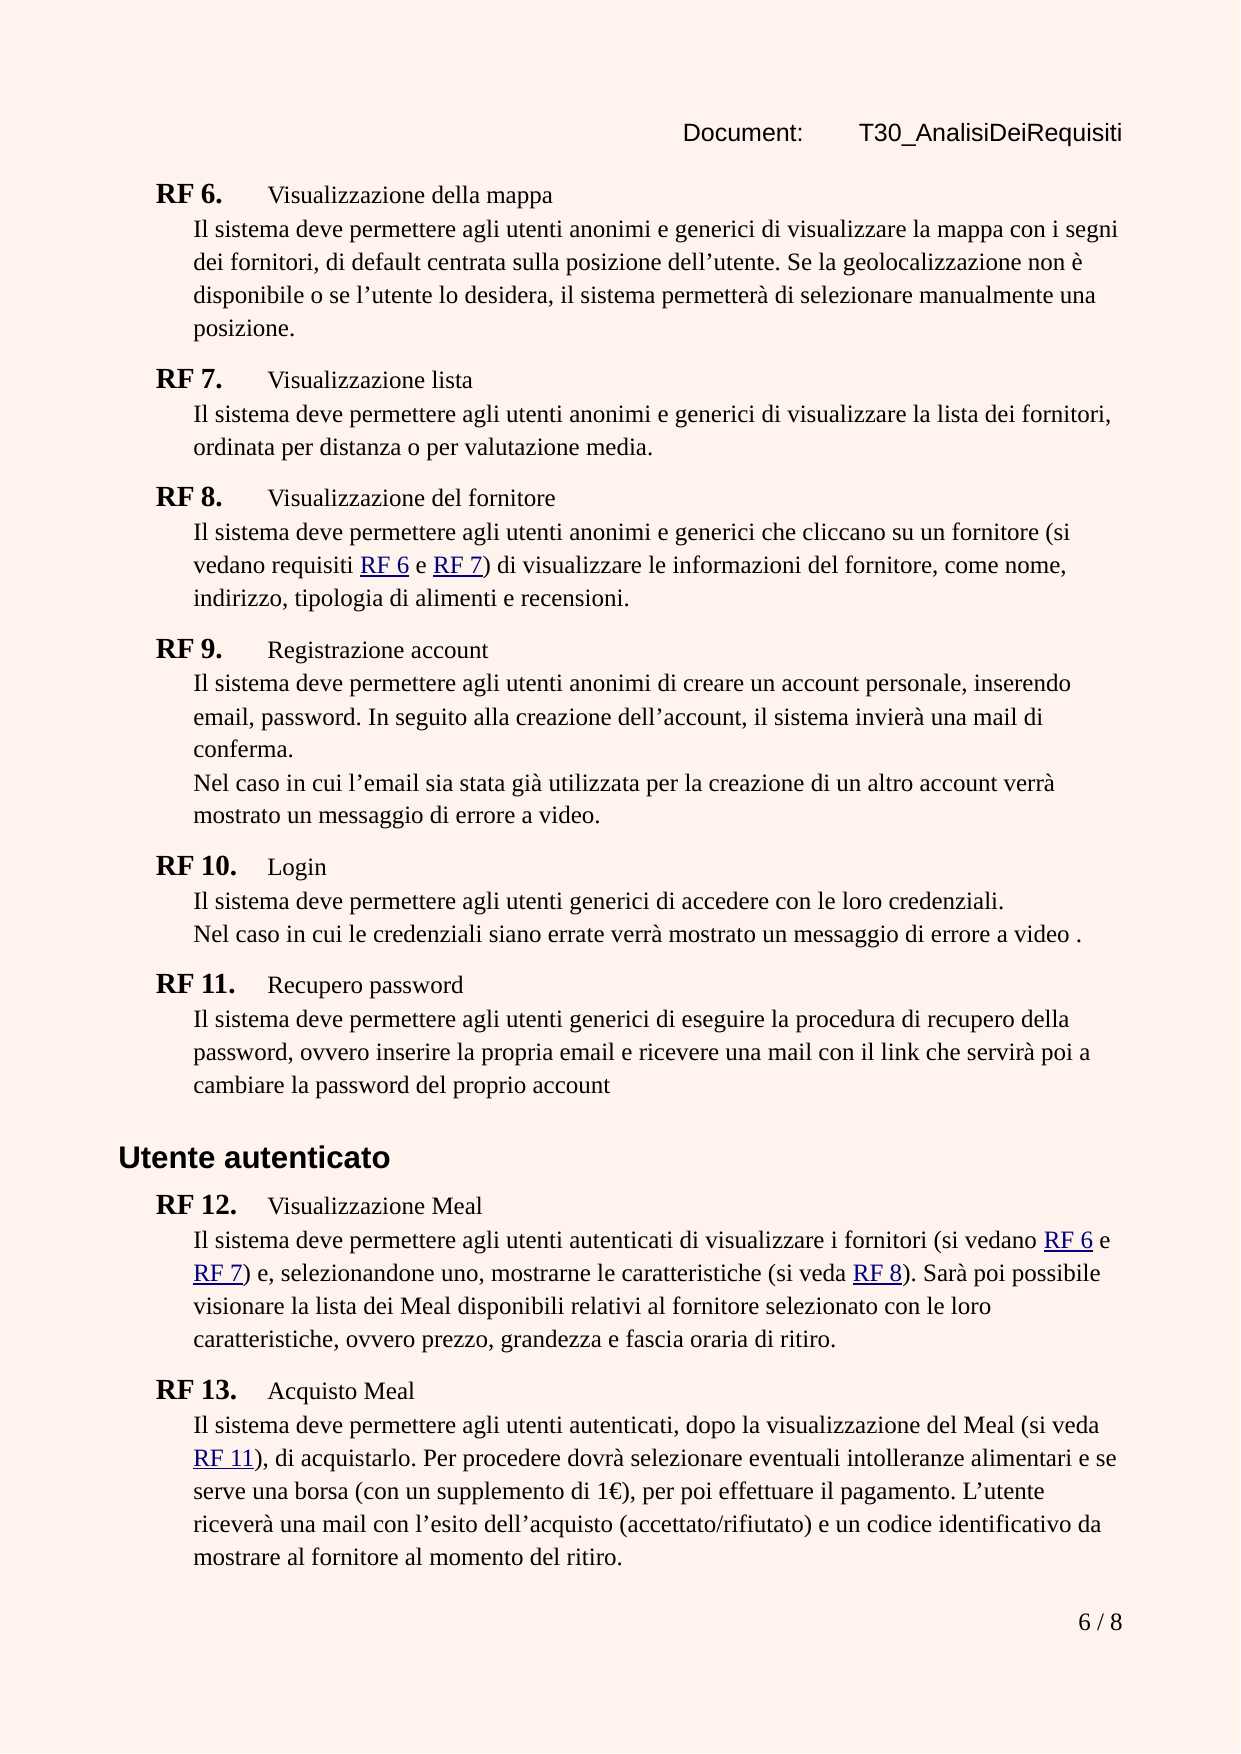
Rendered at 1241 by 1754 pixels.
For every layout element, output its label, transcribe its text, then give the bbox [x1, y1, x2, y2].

list Login Il sistema deve permettere agli utenti generici di accedere con le loro credenziali. Nel caso in cui le credenziali siano errate verrà mostrato un messaggio di errore a video . [156, 848, 1122, 948]
list Visualizzazione del fornitore Il sistema deve permettere agli utenti anonimi e generici che cliccano su un fornitore (si vedano requisiti RF 6 e RF 7) di visualizzare le informazioni del fornitore, come nome, indirizzo, tipologia di alimenti e recensioni. [156, 479, 1122, 612]
list Visualizzazione della mappa Il sistema deve permettere agli utenti anonimi e generici di visualizzare la mappa con i segni dei fornitori, di default centrata sulla posizione dell’utente. Se la geolocalizzazione non è disponibile o se l’utente lo desidera, il sistema permetterà di selezionare manualmente una posizione. [156, 176, 1122, 342]
list Visualizzazione Meal Il sistema deve permettere agli utenti autenticati di visualizzare i fornitori (si vedano RF 6 e RF 7) e, selezionandone uno, mostrarne le caratteristiche (si veda RF 8). Sarà poi possibile visionare la lista dei Meal disponibili relativi al fornitore selezionato con le loro caratteristiche, ovvero prezzo, grandezza e fascia oraria di ritiro. [156, 1187, 1122, 1353]
list Visualizzazione lista Il sistema deve permettere agli utenti anonimi e generici di visualizzare la lista dei fornitori, ordinata per distanza o per valutazione media. [156, 361, 1122, 460]
list Recupero password Il sistema deve permettere agli utenti generici di eseguire la procedura di recupero della password, ovvero inserire la propria email e ricevere una mail con il link che servirà poi a cambiare la password del proprio account [156, 967, 1122, 1099]
list Registrazione account Il sistema deve permettere agli utenti anonimi di creare un account personale, inserendo email, password. In seguito alla creazione dell’account, il sistema invierà una mail di conferma. Nel caso in cui l’email sia stata già utilizzata per la creazione di un altro account verrà mostrato un messaggio di errore a video. [156, 631, 1122, 829]
list Acquisto Meal Il sistema deve permettere agli utenti autenticati, dopo la visualizzazione del Meal (si veda RF 11), di acquistarlo. Per procedere dovrà selezionare eventuali intolleranze alimentari e se serve una borsa (con un supplemento di 1€), per poi effettuare il pagamento. L’utente riceverà una mail con l’esito dell’acquisto (accettato/rifiutato) e un codice identificativo da mostrare al fornitore al momento del ritiro. [156, 1372, 1122, 1571]
subtitle Utente autenticato [118, 1139, 1122, 1175]
